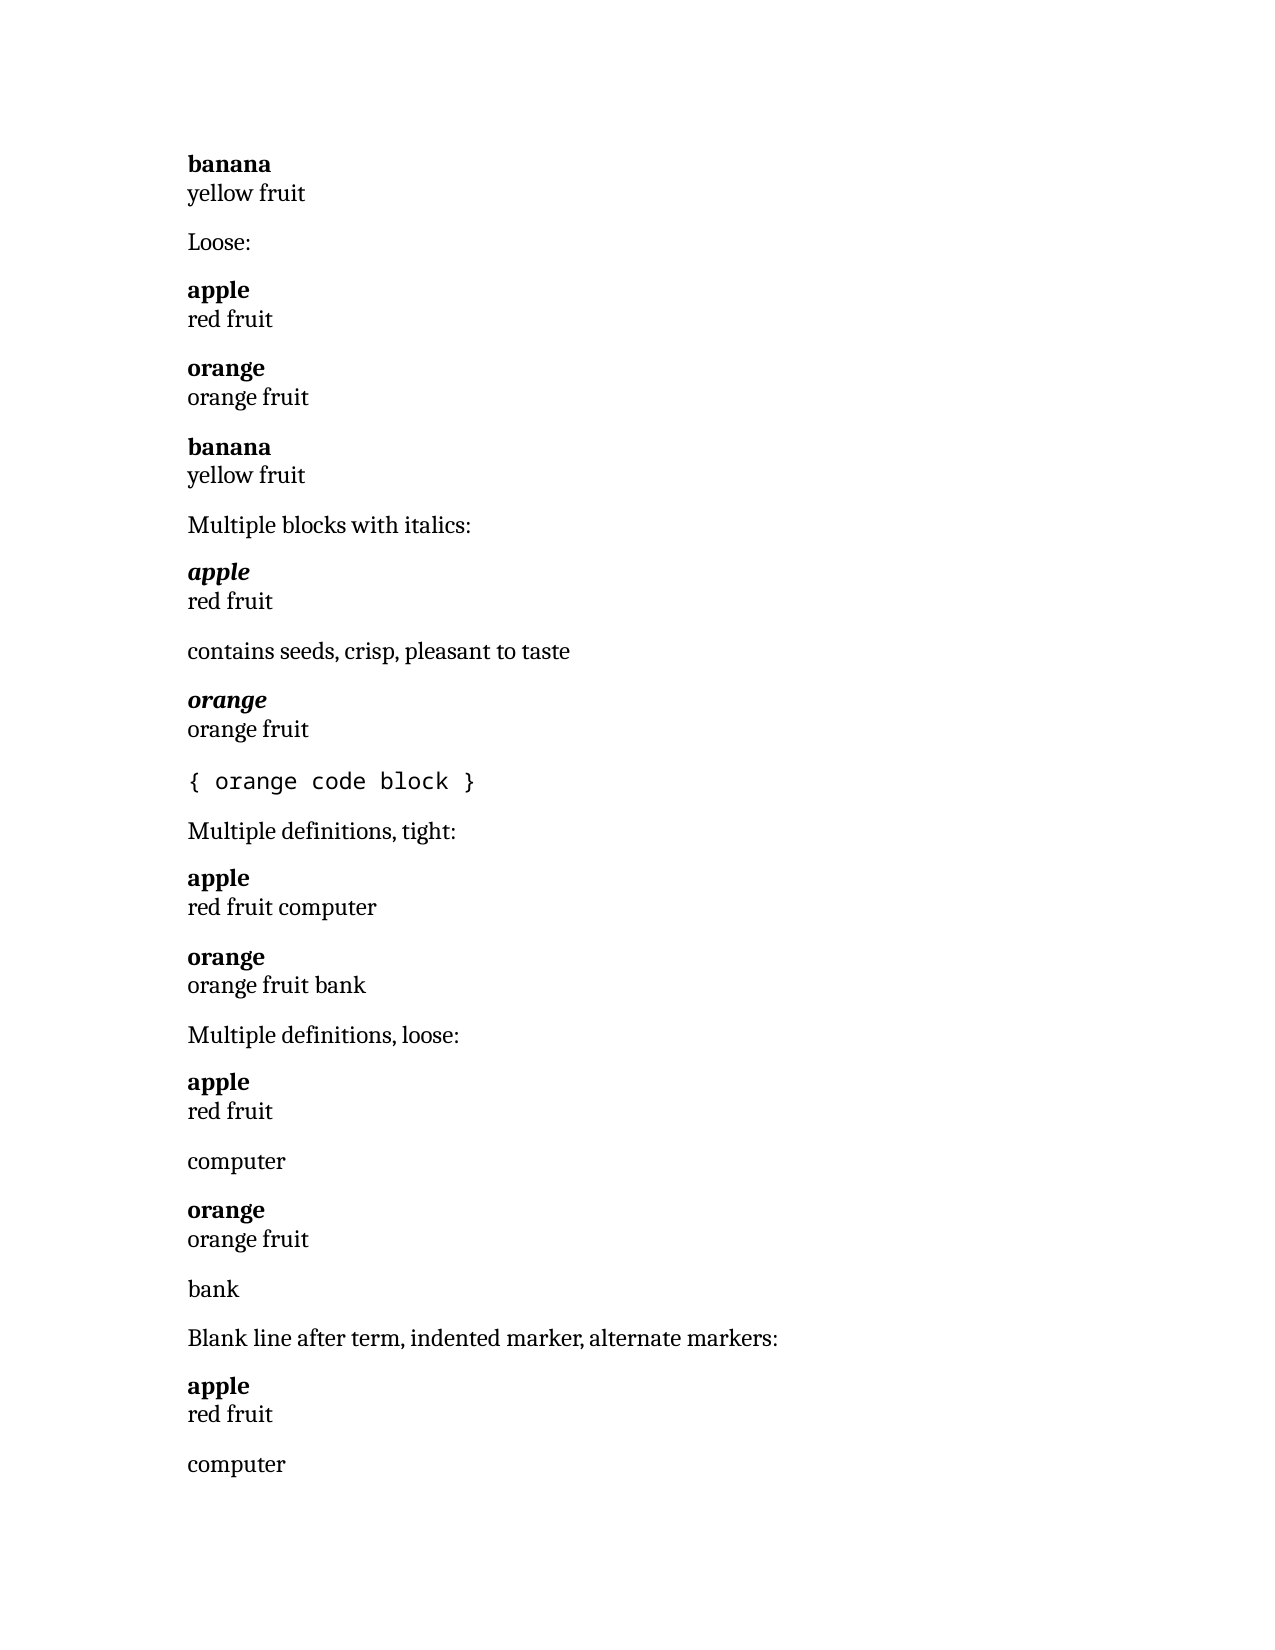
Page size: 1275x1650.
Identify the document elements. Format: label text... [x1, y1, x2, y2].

text Multiple definitions, loose: [187, 1021, 1087, 1049]
text computer [187, 1147, 1087, 1175]
text yellow fruit [187, 179, 1087, 207]
text orange fruit [187, 1225, 1087, 1254]
text contains seeds, crisp, pleasant to taste [187, 637, 1087, 665]
text red fruit [187, 304, 1087, 333]
text orange fruit [187, 715, 1087, 744]
text orange [187, 942, 1087, 971]
text apple [187, 558, 1087, 587]
text Blank line after term, indented marker, alternate markers: [187, 1324, 1087, 1353]
text orange [187, 686, 1087, 715]
text red fruit [187, 1400, 1087, 1429]
text computer [187, 1450, 1087, 1479]
text orange [187, 354, 1087, 383]
text { orange code block } [187, 764, 1087, 796]
text apple [187, 1372, 1087, 1400]
text banana [187, 432, 1087, 461]
text orange [187, 1196, 1087, 1225]
text yellow fruit [187, 461, 1087, 490]
text red fruit [187, 587, 1087, 616]
text orange fruit [187, 383, 1087, 412]
text red fruit computer [187, 893, 1087, 922]
text apple [187, 864, 1087, 893]
text Loose: [187, 228, 1087, 257]
text orange fruit bank [187, 971, 1087, 1000]
text Multiple definitions, tight: [187, 817, 1087, 845]
text apple [187, 276, 1087, 304]
text Multiple blocks with italics: [187, 511, 1087, 539]
text red fruit [187, 1097, 1087, 1126]
text bank [187, 1274, 1087, 1303]
text banana [187, 150, 1087, 179]
text apple [187, 1068, 1087, 1097]
